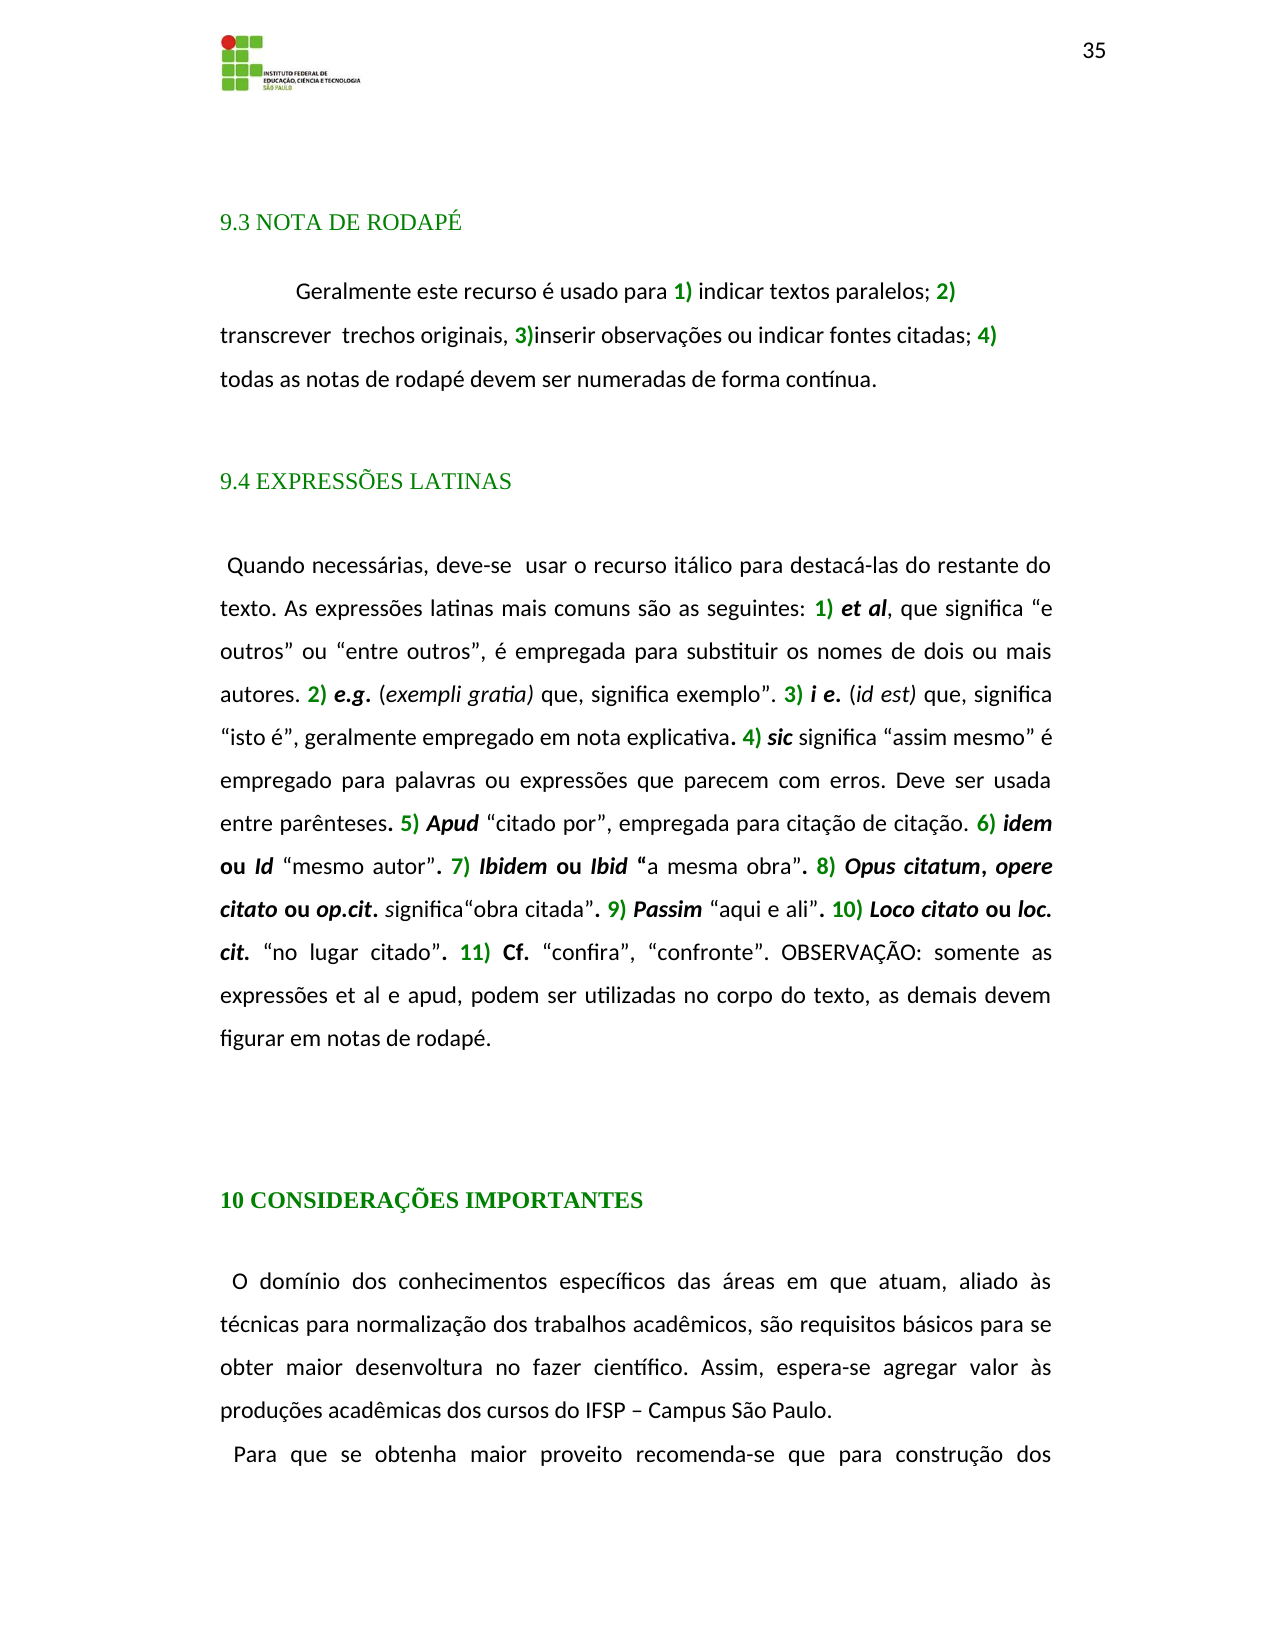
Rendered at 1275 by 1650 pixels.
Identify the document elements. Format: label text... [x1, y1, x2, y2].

picture [220, 35, 362, 92]
text Quando necessárias, deve-se usar o recurso itálico para destacá-las do restante do texto. As expressões latinas mais comuns são as seguintes: 1) et al, que significa “e outros” ou “entre outros”, é empregada para substituir os nomes de dois ou mais autores. 2) e.g. (exempli gratia) que, significa exemplo”. 3) i e. (id est) que, significa “isto é”, geralmente empregado em nota explicativa. 4) sic significa “assim mesmo” é empregado para palavras ou expressões que parecem com erros. Deve ser usada entre parênteses. 5) Apud “citado por”, empregada para citação de citação. 6) idem ou Id “mesmo autor”. 7) Ibidem ou Ibid “a mesma obra”. 8) Opus citatum, opere citato ou op.cit. significa“obra citada”. 9) Passim “aqui e ali”. 10) Loco citato ou loc. cit. “no lugar citado”. 11) Cf. “confira”, “confronte”. OBSERVAÇÃO: somente as expressões et al e apud, podem ser utilizadas no corpo do texto, as demais devem figurar em notas de rodapé. [220, 550, 1053, 1052]
subtitle 9.3 NOTA DE RODAPÉ [220, 208, 1054, 235]
text O domínio dos conhecimentos específicos das áreas em que atuam, aliado às técnicas para normalização dos trabalhos acadêmicos, são requisitos básicos para se obter maior desenvoltura no fazer científico. Assim, espera-se agregar valor às produções acadêmicas dos cursos do IFSP – Campus São Paulo. [220, 1266, 1053, 1425]
subtitle 9.4 EXPRESSÕES LATINAS [220, 467, 1054, 494]
text Geralmente este recurso é usado para 1) indicar textos paralelos; 2) transcrever trechos originais, 3)inserir observações ou indicar fontes citadas; 4) todas as notas de rodapé devem ser numeradas de forma contínua. [220, 276, 1045, 394]
subtitle 10 CONSIDERAÇÕES IMPORTANTES [220, 1186, 1054, 1213]
text Para que se obtenha maior proveito recomenda-se que para construção dos [220, 1439, 1053, 1468]
